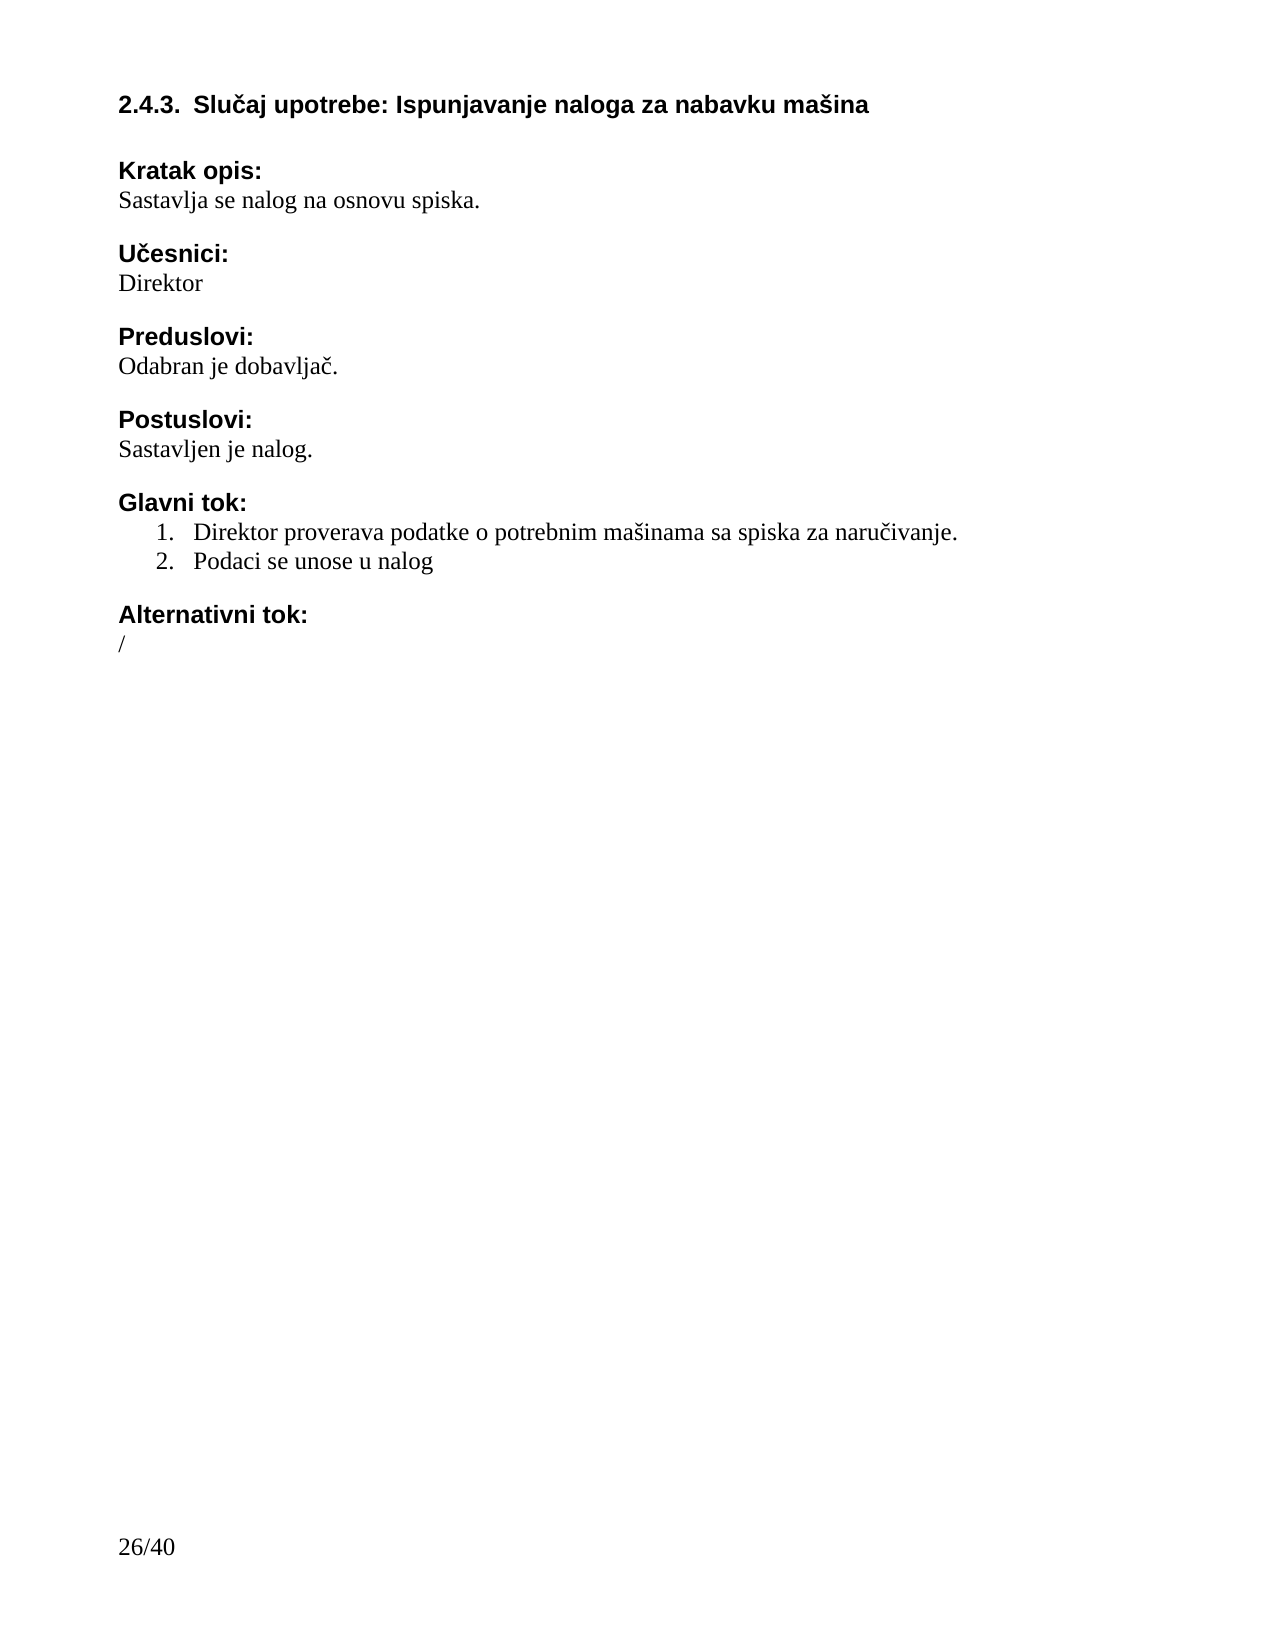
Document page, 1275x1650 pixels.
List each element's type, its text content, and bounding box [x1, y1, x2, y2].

text Direktor [118, 268, 1157, 297]
subtitle Preduslovi: [118, 322, 1157, 351]
subtitle Postuslovi: [118, 405, 1157, 434]
subtitle Slučaj upotrebe: Ispunjavanje naloga za nabavku mašina [118, 89, 1157, 118]
list Podaci se unose u nalog [156, 546, 1157, 575]
subtitle Učesnici: [118, 239, 1157, 268]
text Odabran je dobavljač. [118, 351, 1157, 380]
subtitle Glavni tok: [118, 488, 1157, 517]
subtitle Alternativni tok: [118, 600, 1157, 629]
list Direktor proverava podatke o potrebnim mašinama sa spiska za naručivanje. [156, 517, 1157, 546]
text / [118, 629, 1157, 658]
text Sastavlja se nalog na osnovu spiska. [118, 185, 1157, 214]
text Sastavljen je nalog. [118, 434, 1157, 463]
subtitle Kratak opis: [118, 156, 1157, 185]
